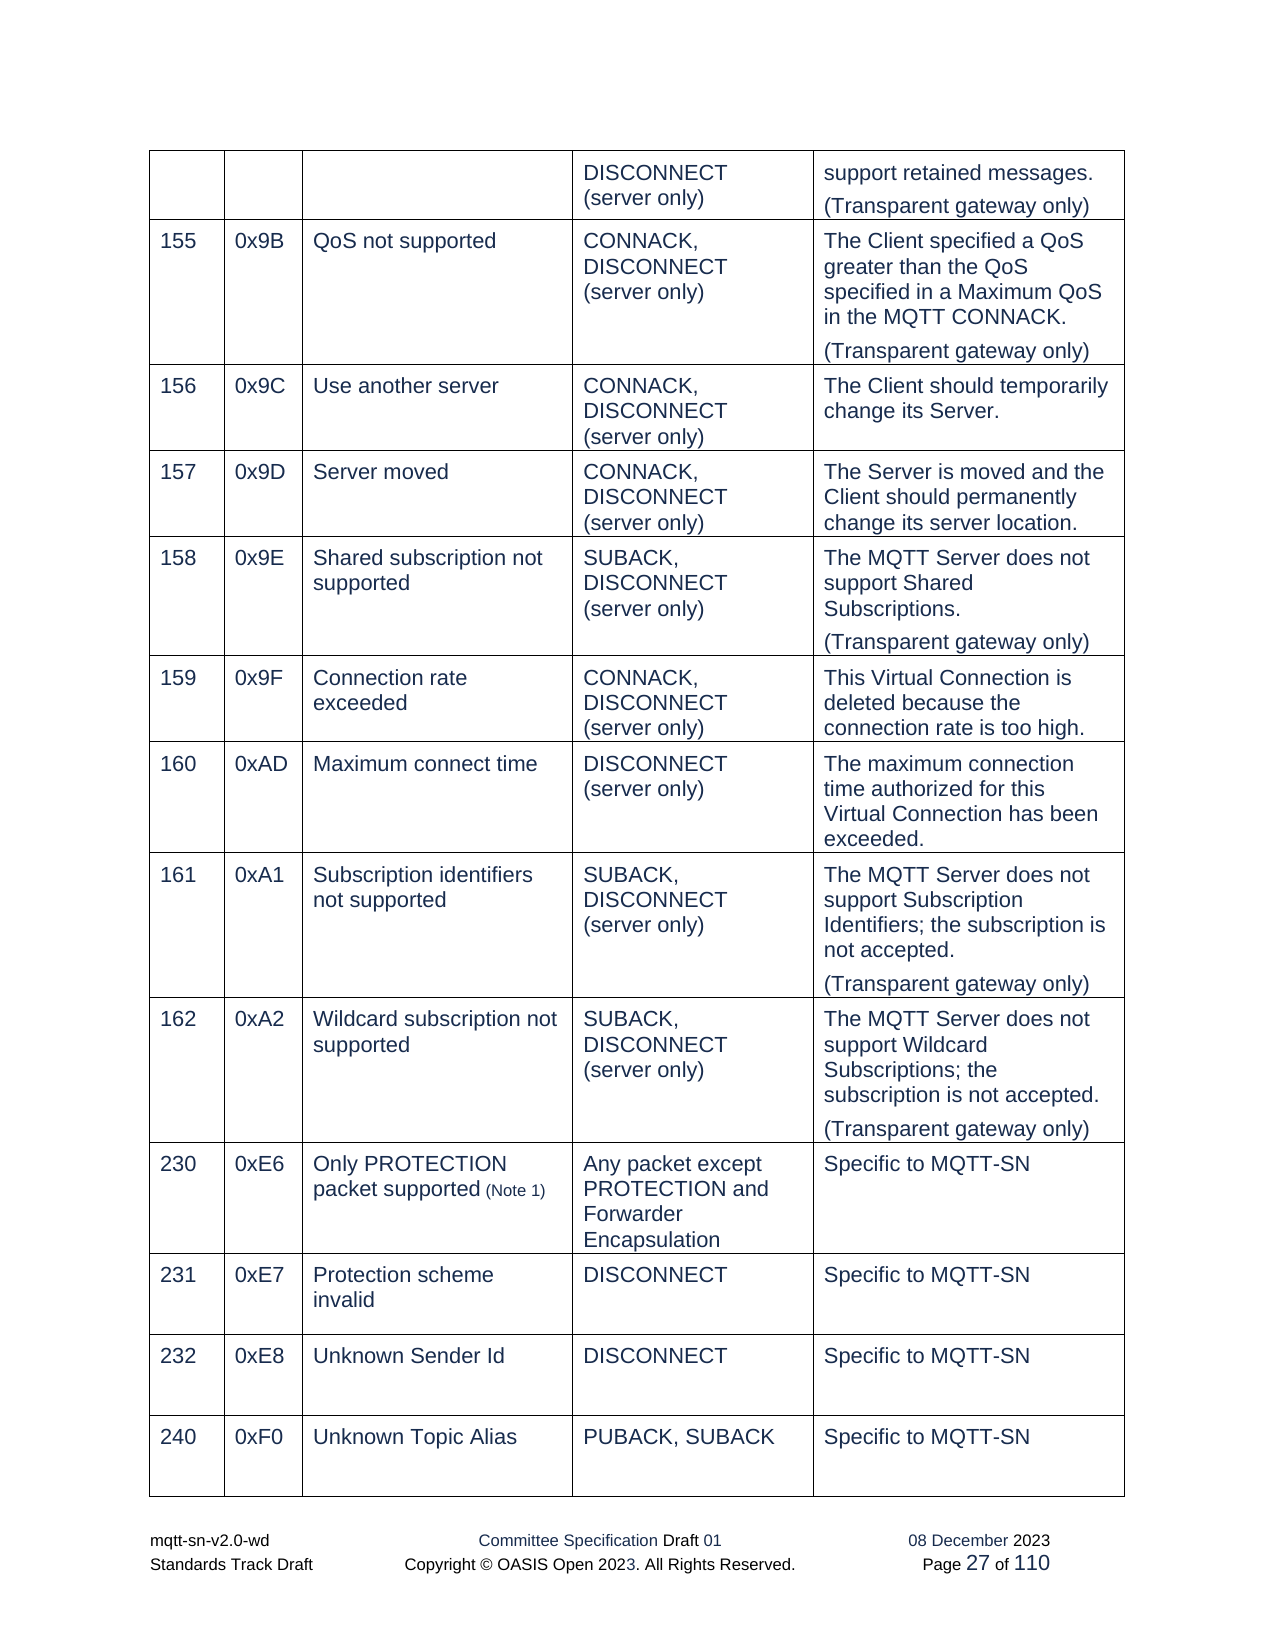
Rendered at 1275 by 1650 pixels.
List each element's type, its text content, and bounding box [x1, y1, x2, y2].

table_cell The MQTT Server does not support Wildcard Subscriptions; the subscription is not accepted. (Transparent gateway only) [814, 998, 1124, 1142]
table_cell SUBACK, DISCONNECT (server only) [573, 537, 813, 655]
table_cell Maximum connect time [303, 742, 572, 852]
table_cell 0xE8 [225, 1335, 302, 1415]
table_cell 162 [150, 998, 224, 1142]
table_cell This Virtual Connection is deleted because the connection rate is too high. [814, 656, 1124, 741]
table_cell CONNACK, DISCONNECT (server only) [573, 220, 813, 364]
table_cell 0xF0 [225, 1416, 302, 1496]
table_cell CONNACK, DISCONNECT (server only) [573, 656, 813, 741]
table_cell support retained messages. (Transparent gateway only) [814, 151, 1124, 219]
table_cell SUBACK, DISCONNECT (server only) [573, 853, 813, 997]
table_cell CONNACK, DISCONNECT (server only) [573, 365, 813, 450]
table_cell The Client specified a QoS greater than the QoS specified in a Maximum QoS in the MQTT CONNACK. (Transparent gateway only) [814, 220, 1124, 364]
table_cell Shared subscription not supported [303, 537, 572, 655]
table_cell SUBACK, DISCONNECT (server only) [573, 998, 813, 1142]
table_cell [150, 151, 224, 219]
table_cell The MQTT Server does not support Shared Subscriptions. (Transparent gateway only) [814, 537, 1124, 655]
table_cell 0x9B [225, 220, 302, 364]
table_cell 161 [150, 853, 224, 997]
table_cell 0x9E [225, 537, 302, 655]
table_cell DISCONNECT [573, 1335, 813, 1415]
table_cell 0xE6 [225, 1143, 302, 1253]
table_cell Specific to MQTT-SN [814, 1143, 1124, 1253]
table_cell 0x9C [225, 365, 302, 450]
table_cell 232 [150, 1335, 224, 1415]
table_cell Specific to MQTT-SN [814, 1416, 1124, 1496]
table_cell Unknown Topic Alias [303, 1416, 572, 1496]
table_cell The Server is moved and the Client should permanently change its server location. [814, 451, 1124, 536]
table_cell 0xA1 [225, 853, 302, 997]
table_cell DISCONNECT [573, 1254, 813, 1334]
table_cell Any packet except PROTECTION and Forwarder Encapsulation [573, 1143, 813, 1253]
table_cell DISCONNECT (server only) [573, 742, 813, 852]
table_cell 157 [150, 451, 224, 536]
table_cell DISCONNECT (server only) [573, 151, 813, 219]
table_cell QoS not supported [303, 220, 572, 364]
table_cell [303, 151, 572, 219]
table_cell Wildcard subscription not supported [303, 998, 572, 1142]
table_cell 0xE7 [225, 1254, 302, 1334]
table_cell 0xA2 [225, 998, 302, 1142]
table_cell The Client should temporarily change its Server. [814, 365, 1124, 450]
table_cell 0xAD [225, 742, 302, 852]
table_cell Specific to MQTT-SN [814, 1254, 1124, 1334]
table_cell 159 [150, 656, 224, 741]
table_cell The maximum connection time authorized for this Virtual Connection has been exceeded. [814, 742, 1124, 852]
table_cell Subscription identifiers not supported [303, 853, 572, 997]
table_cell Use another server [303, 365, 572, 450]
table_cell Server moved [303, 451, 572, 536]
table_cell 156 [150, 365, 224, 450]
table_cell Unknown Sender Id [303, 1335, 572, 1415]
table_cell 0x9D [225, 451, 302, 536]
table_cell The MQTT Server does not support Subscription Identifiers; the subscription is not accepted. (Transparent gateway only) [814, 853, 1124, 997]
table_cell [225, 151, 302, 219]
table_cell Protection scheme invalid [303, 1254, 572, 1334]
table_cell 230 [150, 1143, 224, 1253]
table_cell 160 [150, 742, 224, 852]
table_cell 231 [150, 1254, 224, 1334]
table_cell Connection rate exceeded [303, 656, 572, 741]
table_cell 240 [150, 1416, 224, 1496]
table_cell Only PROTECTION packet supported (Note 1) [303, 1143, 572, 1253]
table_cell CONNACK, DISCONNECT (server only) [573, 451, 813, 536]
table_cell 0x9F [225, 656, 302, 741]
table_cell Specific to MQTT-SN [814, 1335, 1124, 1415]
table_cell 158 [150, 537, 224, 655]
table_cell 155 [150, 220, 224, 364]
table_cell PUBACK, SUBACK [573, 1416, 813, 1496]
